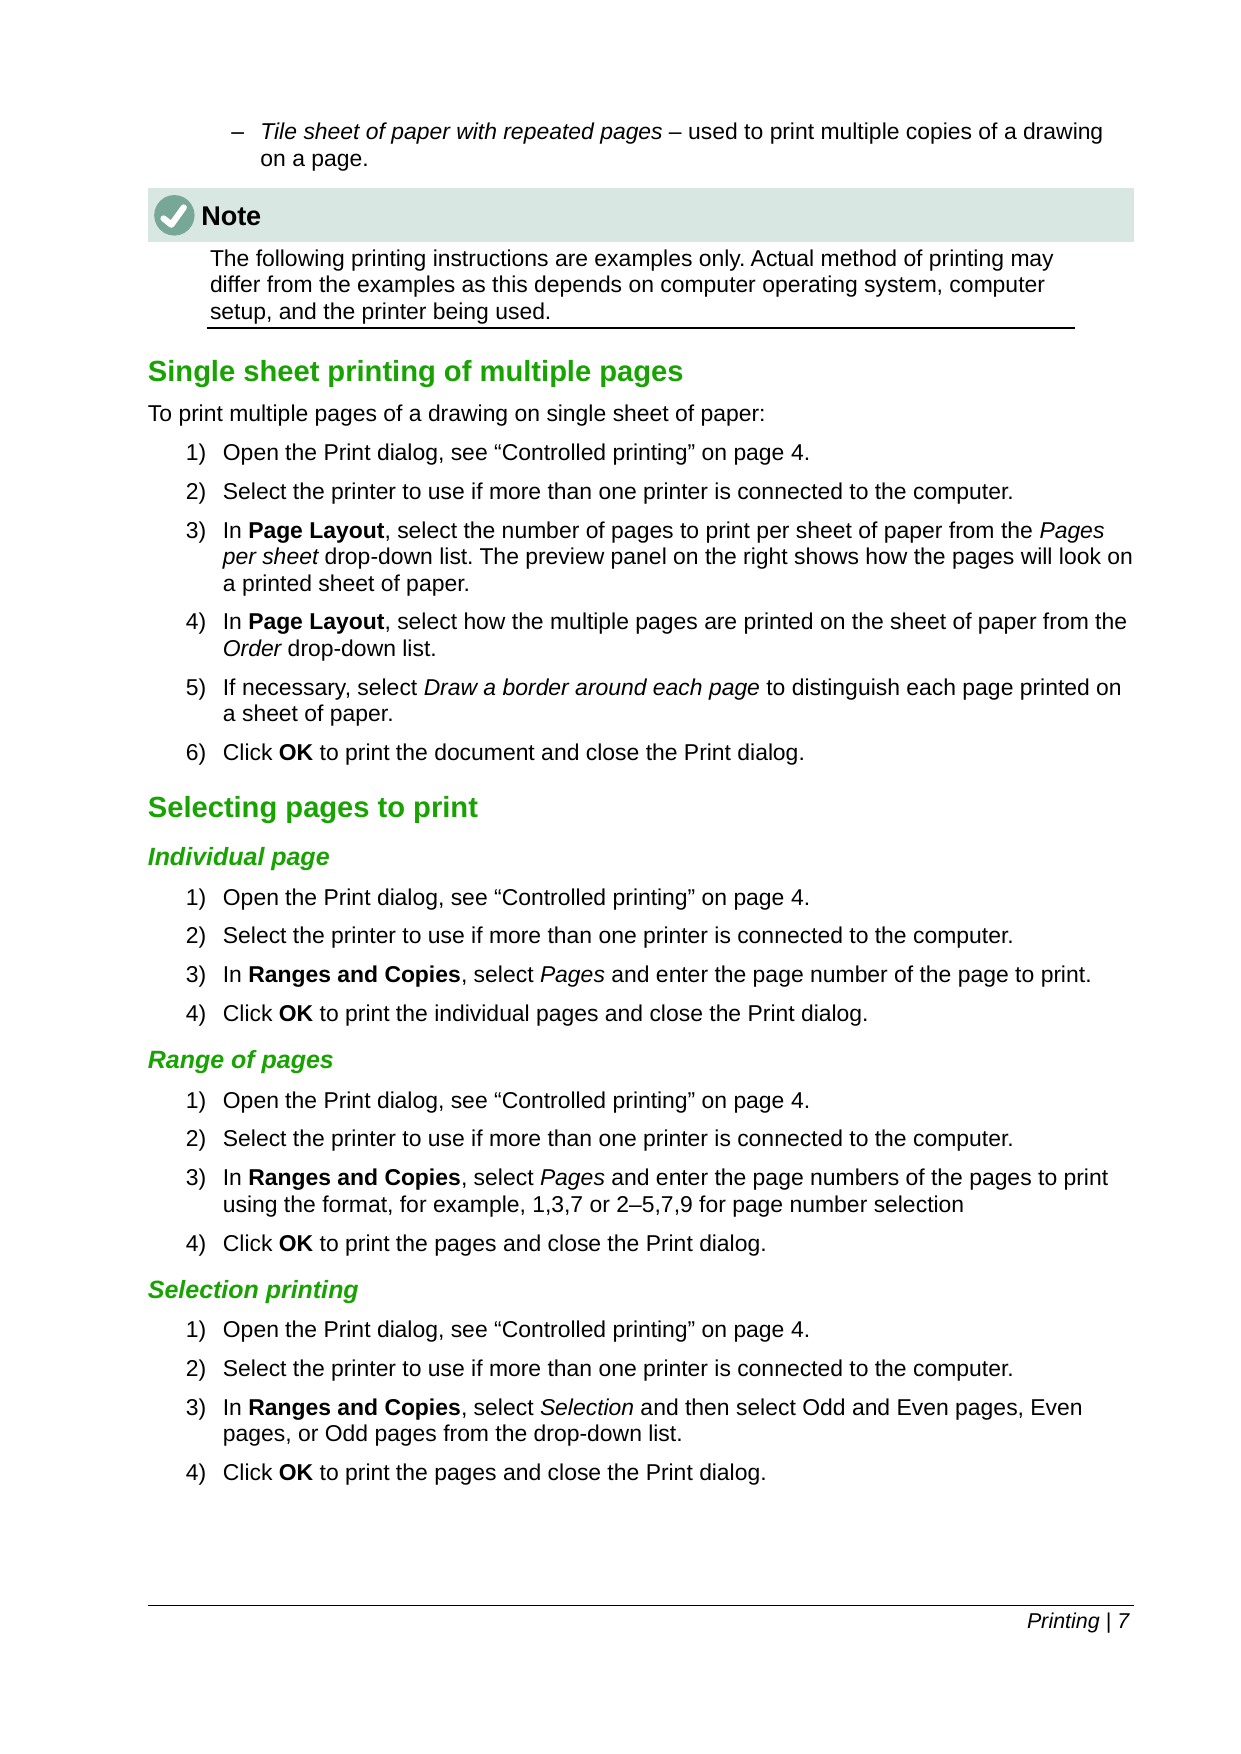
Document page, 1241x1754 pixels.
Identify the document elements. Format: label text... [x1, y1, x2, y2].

list Open the Print dialog, see “Controlled printing” on page 4. [206, 439, 1134, 465]
list Click OK to print the pages and close the Print dialog. [206, 1229, 1134, 1256]
list Open the Print dialog, see “Controlled printing” on page 4. [206, 1316, 1134, 1342]
list Click OK to print the pages and close the Print dialog. [206, 1459, 1134, 1485]
list In Ranges and Copies, select Selection and then select Odd and Even pages, Even pages, or Odd pages from the drop-down list. [206, 1393, 1134, 1446]
list In Page Layout, select how the multiple pages are printed on the sheet of paper from the Order drop-down list. [206, 608, 1134, 661]
list Select the printer to use if more than one printer is connected to the computer. [206, 922, 1134, 949]
list Select the printer to use if more than one printer is connected to the computer. [206, 1125, 1134, 1152]
list Click OK to print the document and close the Print dialog. [206, 739, 1134, 765]
list In Ranges and Copies, select Pages and enter the page numbers of the pages to print using the format, for example, 1,3,7 or 2–5,7,9 for page number selection [206, 1164, 1134, 1217]
list In Page Layout, select the number of pages to print per sheet of paper from the Pages per sheet drop-down list. The preview panel on the right shows how the pages will look on a printed sheet of paper. [206, 517, 1134, 596]
list Select the printer to use if more than one printer is connected to the computer. [206, 1355, 1134, 1381]
list Tile sheet of paper with repeated pages – used to print multiple copies of a drawing on a page. [231, 118, 1134, 171]
subtitle Range of pages [148, 1045, 1134, 1074]
list Click OK to print the individual pages and close the Print dialog. [206, 1000, 1134, 1027]
text The following printing instructions are examples only. Actual method of printing may differ from the examples as this depends on computer operating system, computer setup, and the printer being used. [207, 242, 1075, 327]
list In Ranges and Copies, select Pages and enter the page number of the page to print. [206, 961, 1134, 988]
subtitle Note [148, 188, 1134, 242]
subtitle Selecting pages to print [148, 790, 1134, 824]
subtitle Individual page [148, 842, 1134, 871]
subtitle Selection printing [148, 1274, 1134, 1303]
list If necessary, select Draw a border around each page to distinguish each page printed on a sheet of paper. [206, 673, 1134, 726]
list Open the Print dialog, see “Controlled printing” on page 4. [206, 1087, 1134, 1113]
list Open the Print dialog, see “Controlled printing” on page 4. [206, 884, 1134, 910]
subtitle Single sheet printing of multiple pages [148, 354, 1134, 388]
list To print multiple pages of a drawing on single sheet of paper: [148, 400, 1134, 427]
list Select the printer to use if more than one printer is connected to the computer. [206, 478, 1134, 504]
